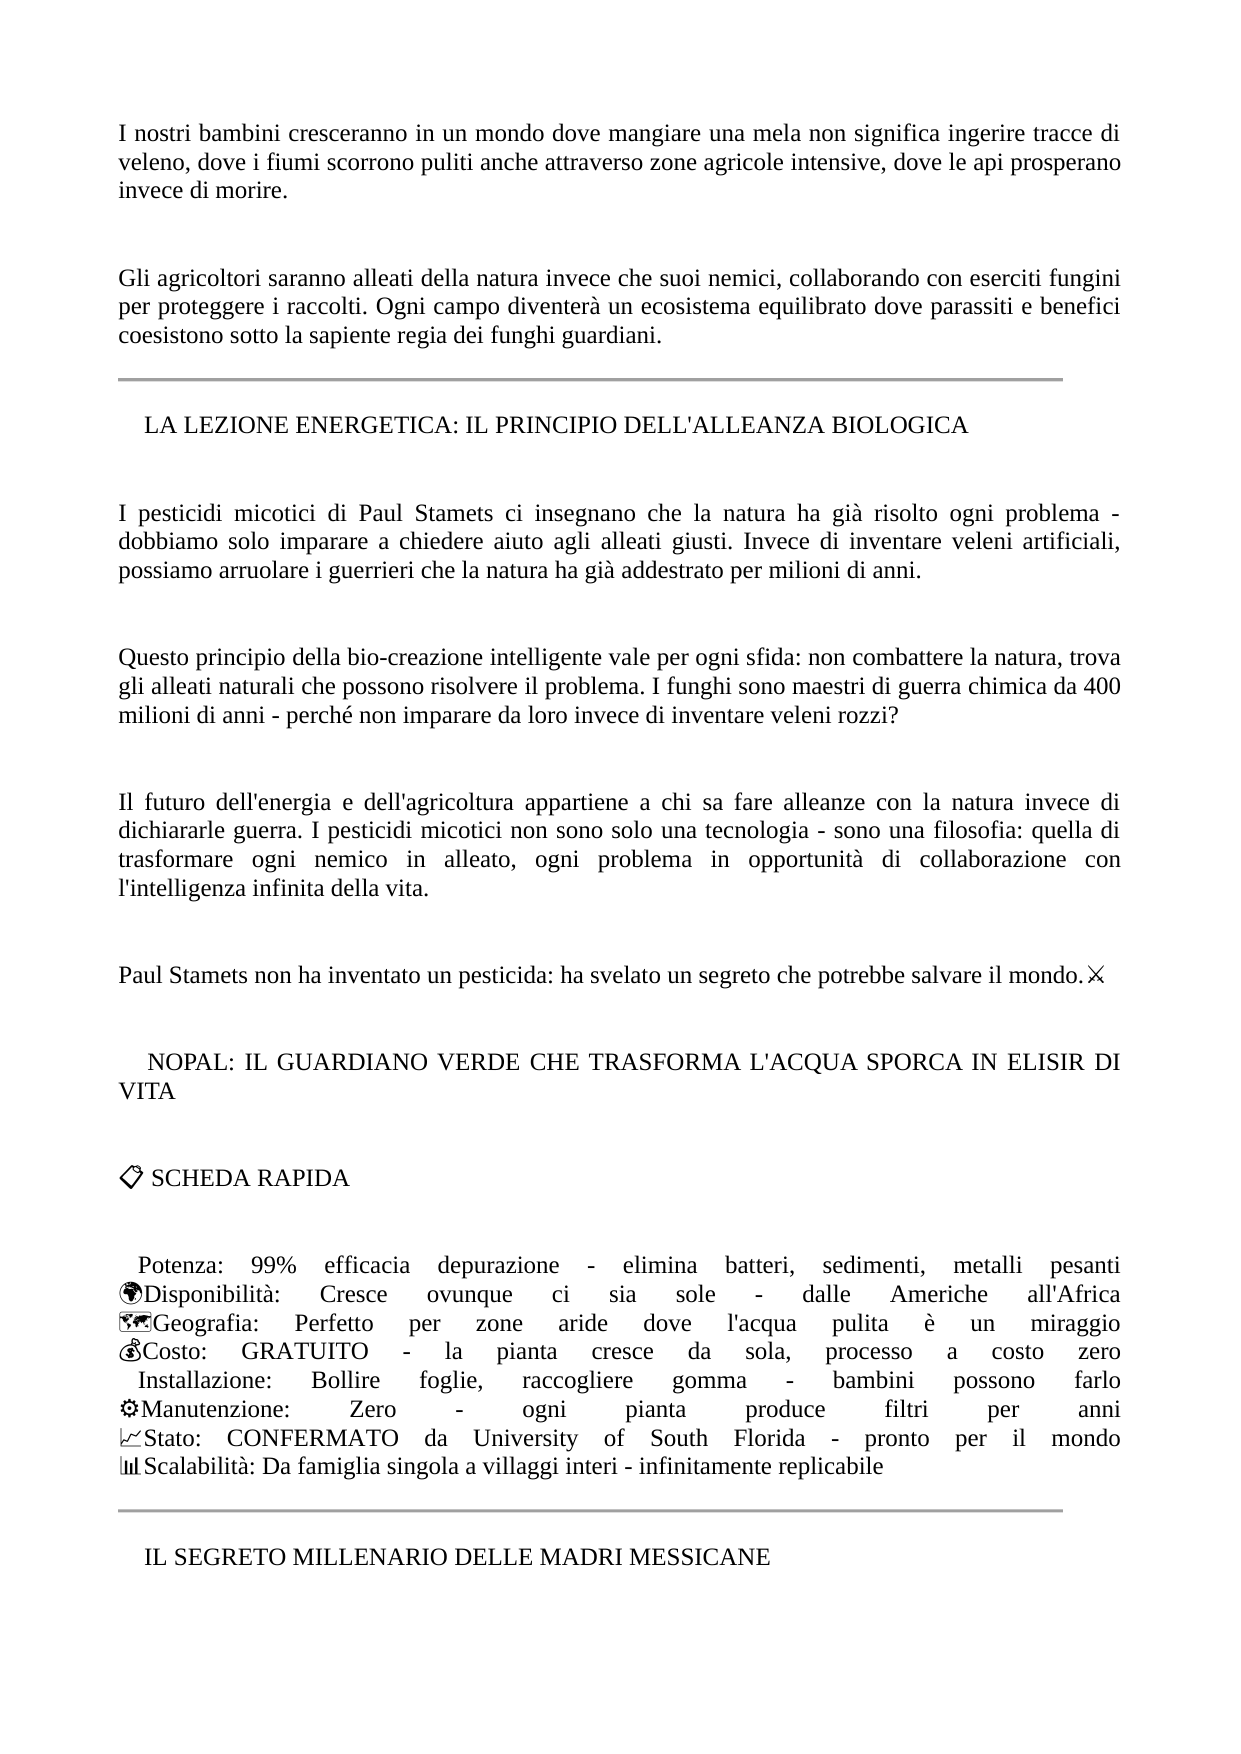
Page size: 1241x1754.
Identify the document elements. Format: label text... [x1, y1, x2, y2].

text I nostri bambini cresceranno in un mondo dove mangiare una mela non significa ingerire tracce di veleno, dove i fiumi scorrono puliti anche attraverso zone agricole intensive, dove le api prosperano invece di morire. [118, 118, 1122, 204]
text Il futuro dell'energia e dell'agricoltura appartiene a chi sa fare alleanze con la natura invece di dichiararle guerra. I pesticidi micotici non sono solo una tecnologia - sono una filosofia: quella di trasformare ogni nemico in alleato, ogni problema in opportunità di collaborazione con l'intelligenza infinita della vita. [118, 787, 1122, 902]
subtitle 🎯 LA LEZIONE ENERGETICA: IL PRINCIPIO DELL'ALLEANZA BIOLOGICA [118, 411, 1122, 439]
text I pesticidi micotici di Paul Stamets ci insegnano che la natura ha già risolto ogni problema - dobbiamo solo imparare a chiedere aiuto agli alleati giusti. Invece di inventare veleni artificiali, possiamo arruolare i guerrieri che la natura ha già addestrato per milioni di anni. [118, 498, 1122, 584]
text Paul Stamets non ha inventato un pesticida: ha svelato un segreto che potrebbe salvare il mondo.🍄⚔️ [118, 960, 1122, 989]
text Gli agricoltori saranno alleati della natura invece che suoi nemici, collaborando con eserciti fungini per proteggere i raccolti. Ogni campo diventerà un ecosistema equilibrato dove parassiti e benefici coesistono sotto la sapiente regia dei funghi guardiani. [118, 263, 1122, 349]
subtitle 🌵 NOPAL: IL GUARDIANO VERDE CHE TRASFORMA L'ACQUA SPORCA IN ELISIR DI VITA [118, 1047, 1122, 1105]
text 🔋Potenza: 99% efficacia depurazione - elimina batteri, sedimenti, metalli pesanti 🌍Disponibilità: Cresce ovunque ci sia sole - dalle Americhe all'Africa 🗺️Geografia: Perfetto per zone aride dove l'acqua pulita è un miraggio 💰Costo: GRATUITO - la pianta cresce da sola, processo a costo zero 🔧Installazione: Bollire foglie, raccogliere gomma - bambini possono farlo ⚙️Manutenzione: Zero - ogni pianta produce filtri per anni 📈Stato: CONFERMATO da University of South Florida - pronto per il mondo 📊Scalabilità: Da famiglia singola a villaggi interi - infinitamente replicabile [118, 1250, 1122, 1480]
subtitle 📖 IL SEGRETO MILLENARIO DELLE MADRI MESSICANE [118, 1542, 1122, 1570]
text Questo principio della bio-creazione intelligente vale per ogni sfida: non combattere la natura, trova gli alleati naturali che possono risolvere il problema. I funghi sono maestri di guerra chimica da 400 milioni di anni - perché non imparare da loro invece di inventare veleni rozzi? [118, 642, 1122, 728]
subtitle 📋 SCHEDA RAPIDA [118, 1163, 1122, 1192]
